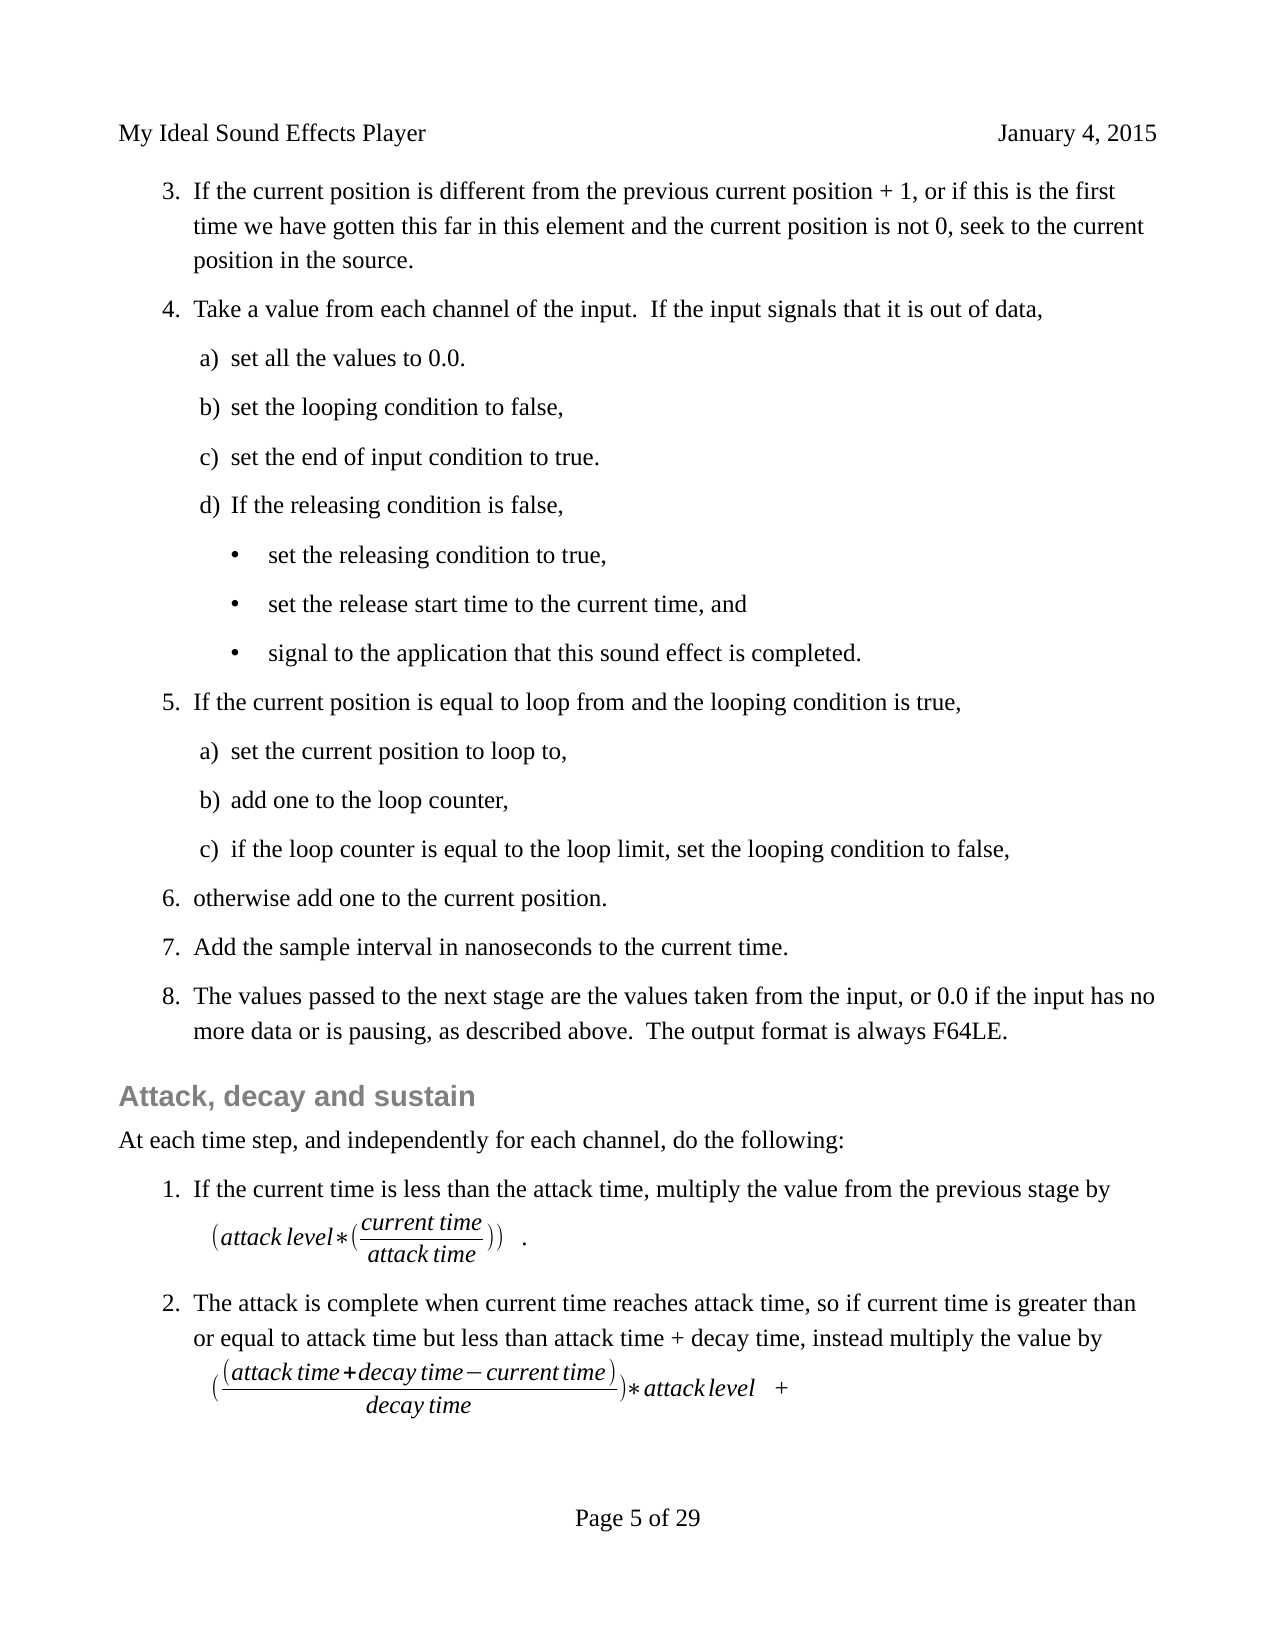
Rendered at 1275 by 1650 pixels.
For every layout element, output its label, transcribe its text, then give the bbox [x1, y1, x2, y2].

list add one to the loop counter, [193, 785, 1157, 814]
list If the current position is different from the previous current position + 1, or if this is the first time we have gotten this far in this element and the current position is not 0, seek to the current position in the source. [156, 176, 1157, 274]
list If the releasing condition is false, [193, 491, 1157, 519]
list if the loop counter is equal to the loop limit, set the looping condition to false, [193, 834, 1157, 863]
list set the release start time to the current time, and [231, 589, 1157, 617]
subtitle Attack, decay and sustain [118, 1079, 1157, 1113]
list Add the sample interval in nanoseconds to the current time. [156, 932, 1157, 961]
list signal to the application that this sound effect is completed. [231, 638, 1157, 667]
list set the releasing condition to true, [231, 540, 1157, 568]
list The attack is complete when current time reaches attack time, so if current time is greater than or equal to attack time but less than attack time + decay time, instead multiply the value by +. [156, 1288, 1157, 1419]
list The values passed to the next stage are the values taken from the input, or 0.0 if the input has no more data or is pausing, as described above. The output format is always F64LE. [156, 981, 1157, 1044]
list If the current time is less than the attack time, multiply the value from the previous stage by . [156, 1174, 1157, 1268]
list set the current position to loop to, [193, 736, 1157, 765]
list If the current position is equal to loop from and the looping condition is true, [156, 687, 1157, 716]
text At each time step, and independently for each channel, do the following: [118, 1125, 1157, 1154]
list set the end of input condition to true. [193, 442, 1157, 470]
list otherwise add one to the current position. [156, 883, 1157, 912]
list set the looping condition to false, [193, 392, 1157, 421]
list set all the values to 0.0. [193, 343, 1157, 372]
list Take a value from each channel of the input. If the input signals that it is out of data, [156, 294, 1157, 323]
